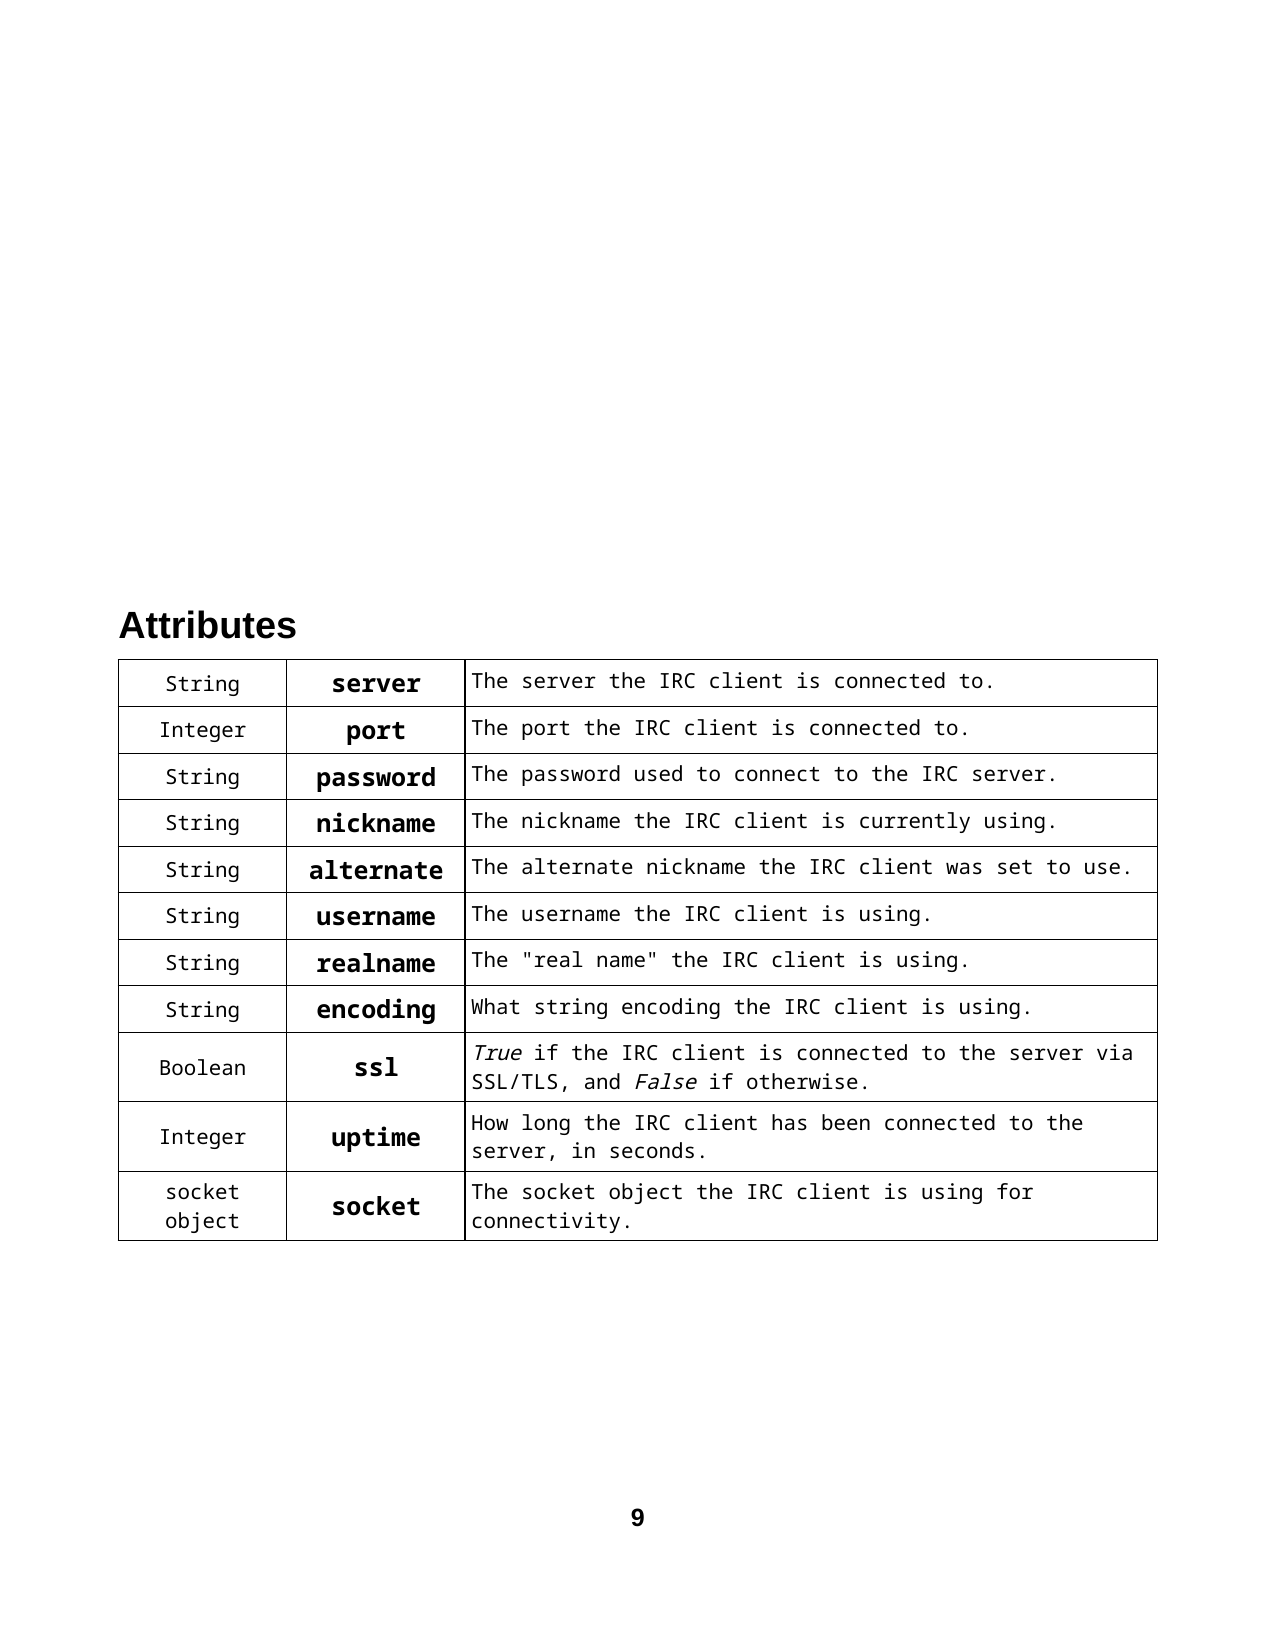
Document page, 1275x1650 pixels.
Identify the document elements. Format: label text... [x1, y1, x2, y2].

table_cell String [119, 847, 286, 892]
table_cell username [287, 893, 464, 939]
table_cell realname [287, 940, 464, 985]
table_cell String [119, 986, 286, 1032]
table_cell The nickname the IRC client is currently using. [466, 800, 1157, 846]
table_cell uptime [287, 1102, 464, 1171]
table_cell password [287, 754, 464, 799]
table_cell encoding [287, 986, 464, 1032]
table_header The server the IRC client is connected to. [466, 660, 1157, 706]
table_cell The username the IRC client is using. [466, 893, 1157, 939]
table_cell String [119, 800, 286, 846]
table_cell What string encoding the IRC client is using. [466, 986, 1157, 1032]
table_cell alternate [287, 847, 464, 892]
table_cell Integer [119, 707, 286, 752]
table_cell The "real name" the IRC client is using. [466, 940, 1157, 985]
table_cell socket [287, 1172, 464, 1240]
table_cell nickname [287, 800, 464, 846]
table_cell Boolean [119, 1033, 286, 1101]
table_cell port [287, 707, 464, 752]
subtitle Attributes [118, 603, 1157, 647]
table_cell The port the IRC client is connected to. [466, 707, 1157, 752]
table_header server [287, 660, 464, 706]
table_cell Integer [119, 1102, 286, 1171]
table_cell The socket object the IRC client is using for connectivity. [466, 1172, 1157, 1240]
table_cell String [119, 940, 286, 985]
table_header String [119, 660, 286, 706]
table_cell socket object [119, 1172, 286, 1240]
table_cell String [119, 893, 286, 939]
table_cell The password used to connect to the IRC server. [466, 754, 1157, 799]
table_cell True if the IRC client is connected to the server via SSL/TLS, and False if otherwise. [466, 1033, 1157, 1101]
table_cell The alternate nickname the IRC client was set to use. [466, 847, 1157, 892]
table_cell ssl [287, 1033, 464, 1101]
table_cell How long the IRC client has been connected to the server, in seconds. [466, 1102, 1157, 1171]
table_cell String [119, 754, 286, 799]
